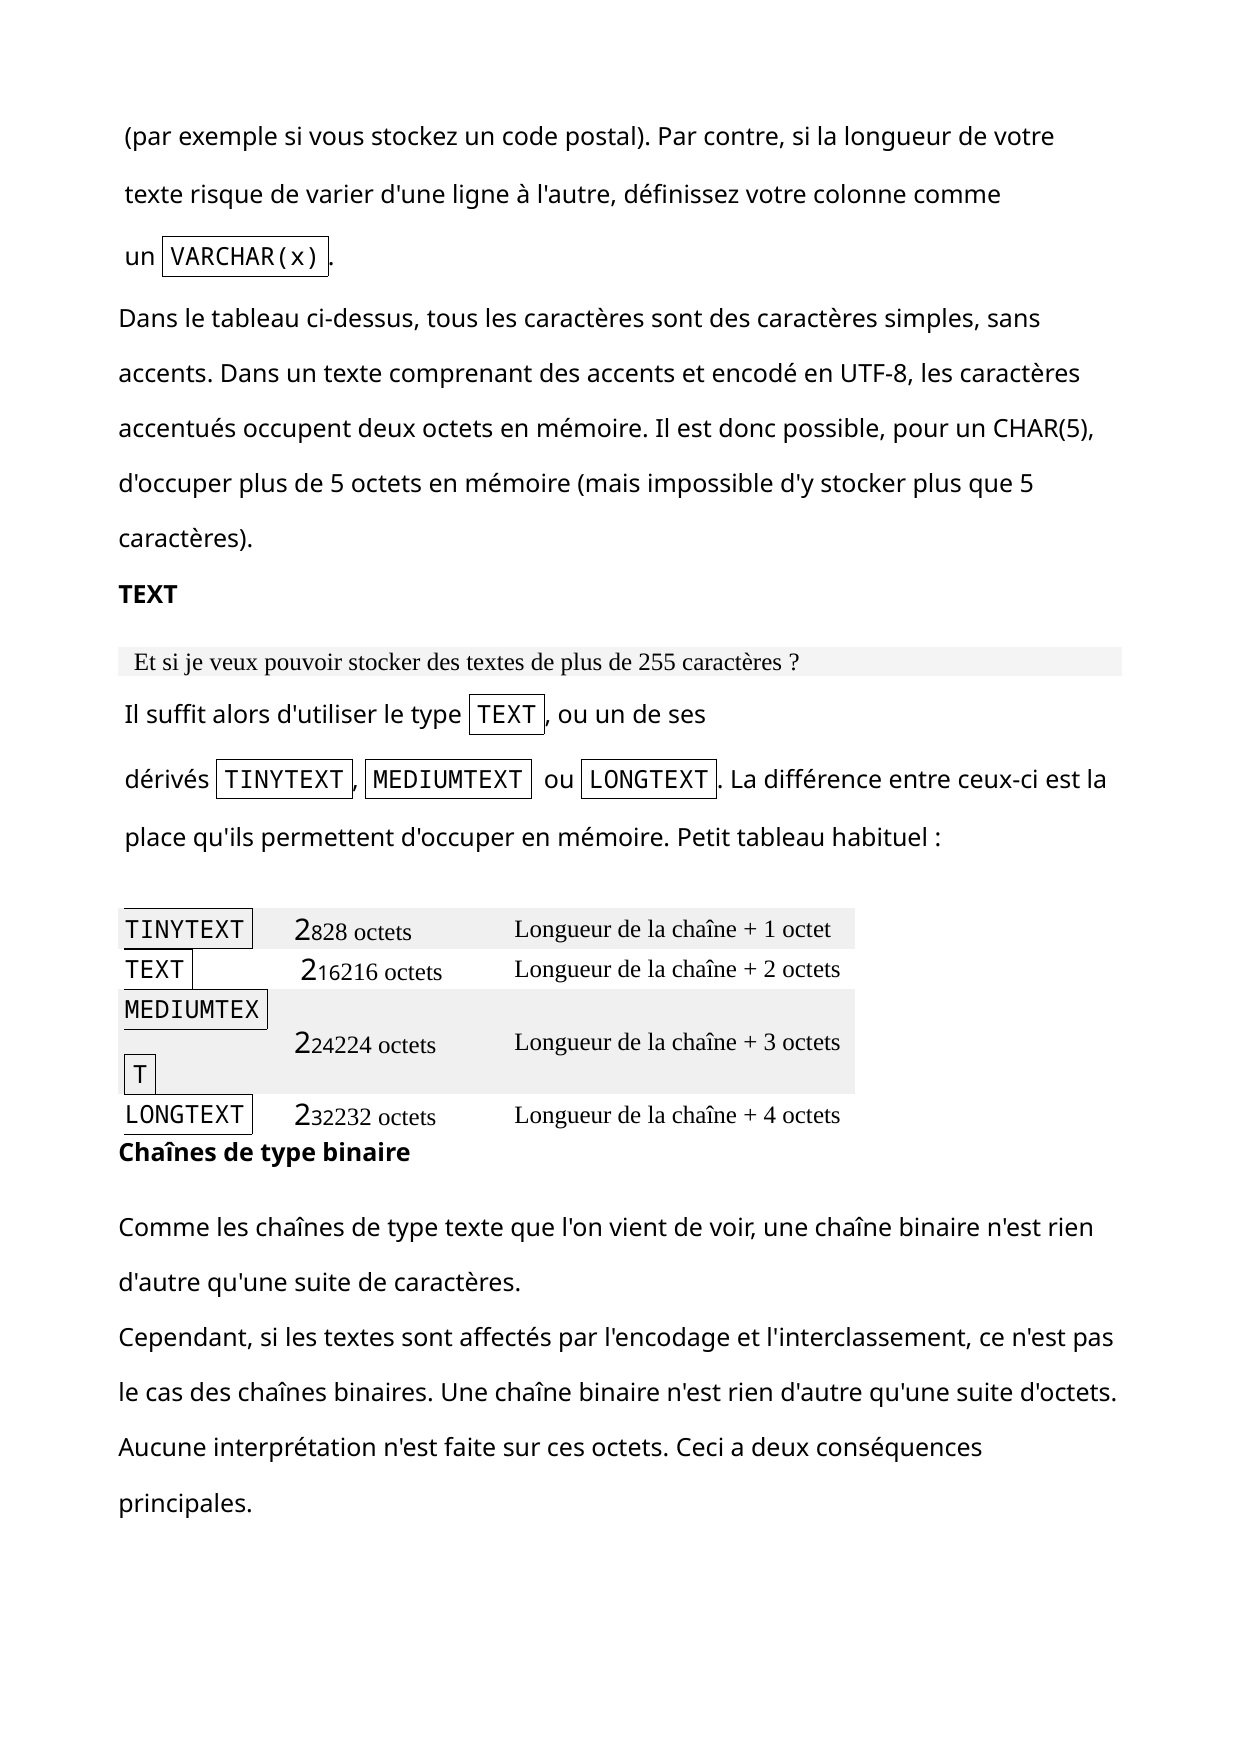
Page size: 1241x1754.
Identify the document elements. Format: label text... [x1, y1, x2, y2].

text Dans le tableau ci-dessus, tous les caractères sont des caractères simples, sans accents. Dans un texte comprenant des accents et encodé en UTF-8, les caractères accentués occupent deux octets en mémoire. Il est donc possible, pour un CHAR(5), d'occuper plus de 5 octets en mémoire (mais impossible d'y stocker plus que 5 caractères). [118, 301, 1122, 555]
text Et si je veux pouvoir stocker des textes de plus de 255 caractères ? [134, 647, 1122, 676]
table_cell Longueur de la chaîne + 4 octets [514, 1094, 855, 1134]
table_cell [253, 908, 288, 949]
subtitle Chaînes de type binaire [118, 1134, 1122, 1168]
text Il suffit alors d'utiliser le type TEXT, ou un de ses dérivés TINYTEXT, MEDIUMTEXT ou LONGTEXT. La différence entre ceux-ci est la place qu'ils permettent d'occuper en mémoire. Petit tableau habituel : [124, 693, 1116, 854]
table_cell TEXT [118, 949, 192, 989]
table_cell LONGTEXT [118, 1094, 252, 1134]
text (par exemple si vous stockez un code postal). Par contre, si la longueur de votre texte risque de varier d'une ligne à l'autre, définissez votre colonne comme un VARCHAR(x). [124, 118, 1116, 276]
table_cell Longueur de la chaîne + 1 octet [514, 908, 855, 949]
table_cell 232232 octets [288, 1094, 514, 1134]
table_cell [253, 1094, 288, 1134]
table_cell Longueur de la chaîne + 2 octets [514, 949, 855, 989]
table_cell [193, 949, 288, 989]
subtitle TEXT [118, 576, 1122, 610]
table_header Longueur maximale [288, 880, 514, 908]
table_cell TINYTEXT [118, 908, 252, 949]
table_header Type [118, 880, 288, 908]
table_cell 216216 octets [288, 949, 514, 989]
table_cell 2828 octets [288, 908, 514, 949]
table_header Mémoire occupée [514, 880, 855, 908]
table_cell MEDIUMTEXT [118, 989, 288, 1094]
table_cell 224224 octets [288, 989, 514, 1094]
table_cell Longueur de la chaîne + 3 octets [514, 989, 855, 1094]
text Comme les chaînes de type texte que l'on vient de voir, une chaîne binaire n'est rien d'autre qu'une suite de caractères. Cependant, si les textes sont affectés par l'encodage et l'interclassement, ce n'est pas le cas des chaînes binaires. Une chaîne binaire n'est rien d'autre qu'une suite d'octets. Aucune interprétation n'est faite sur ces octets. Ceci a deux conséquences principales. [118, 1210, 1122, 1519]
